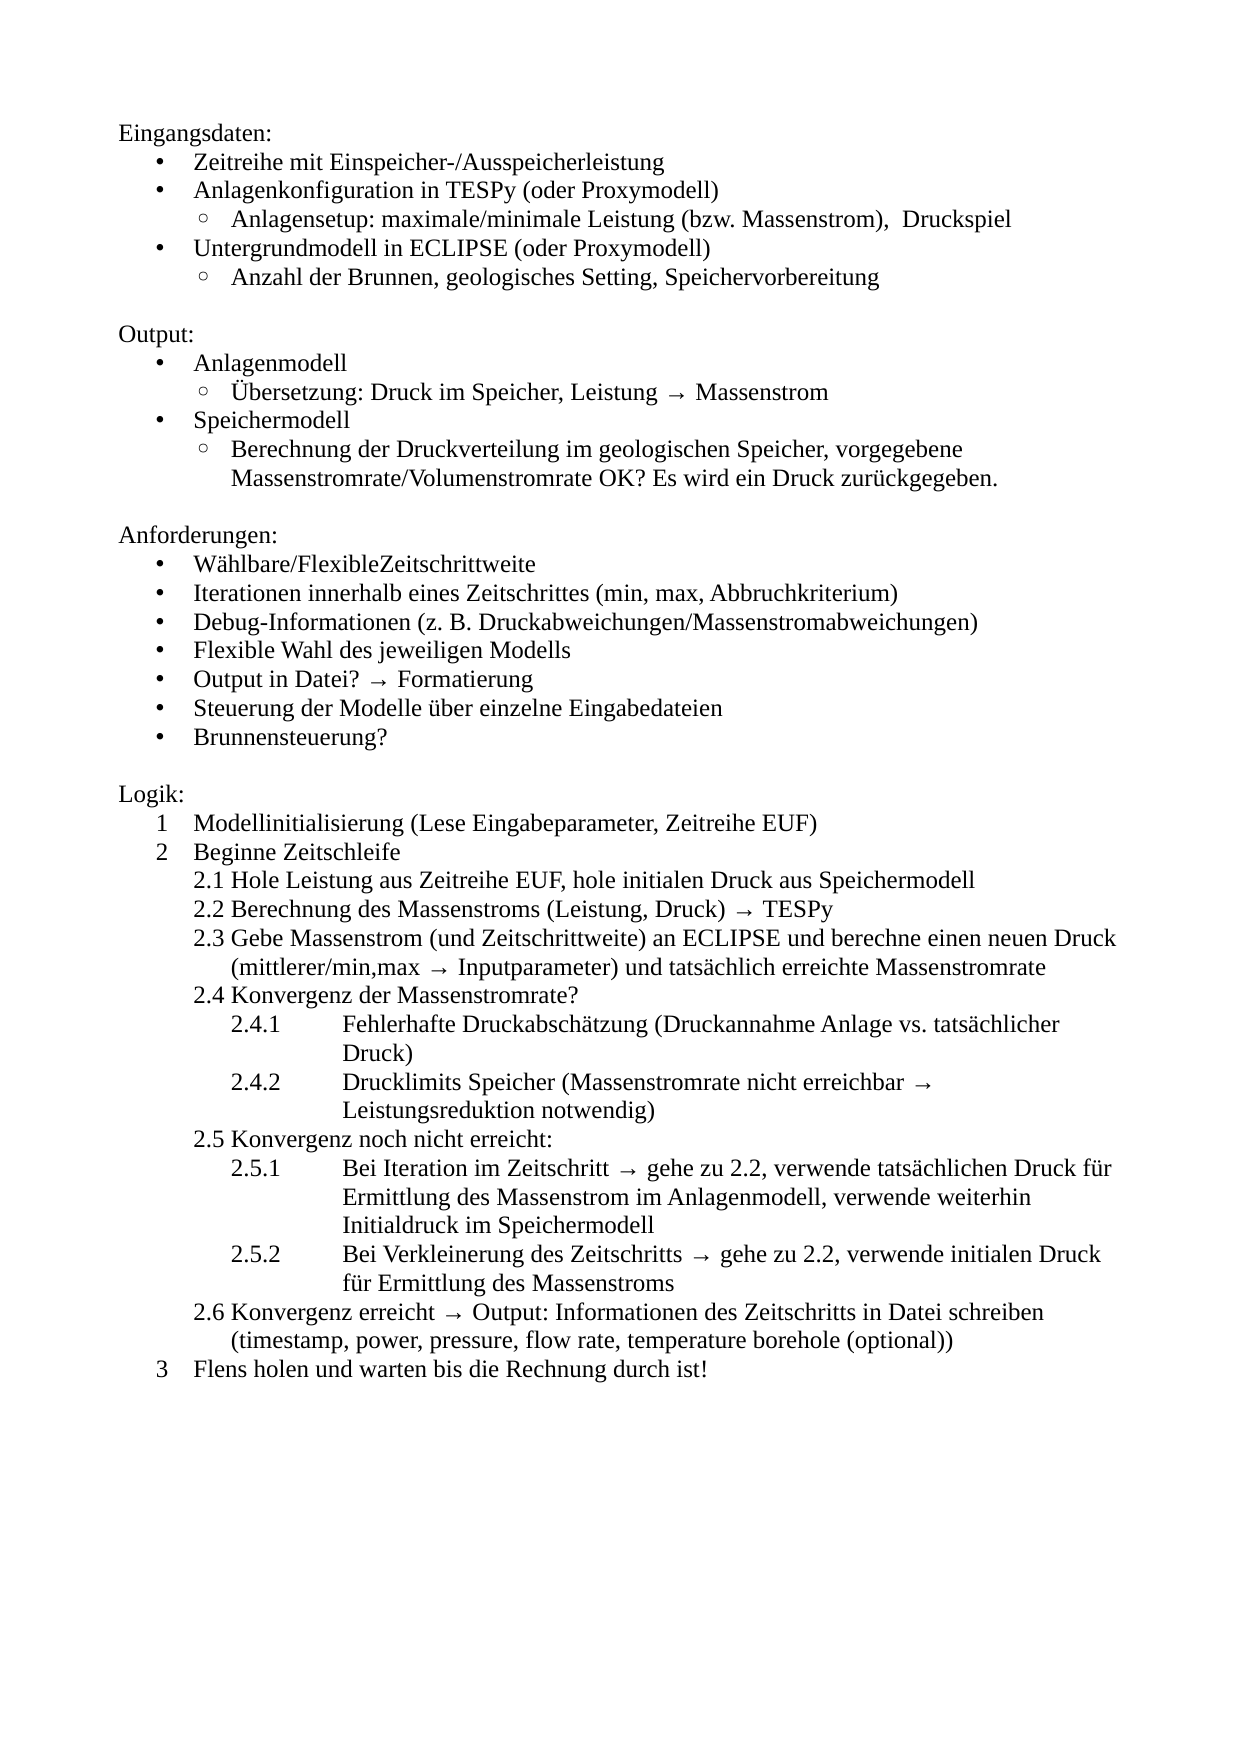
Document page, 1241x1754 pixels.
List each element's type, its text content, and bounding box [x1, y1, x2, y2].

list Drucklimits Speicher (Massenstromrate nicht erreichbar → Leistungsreduktion notwendig) [231, 1067, 1122, 1124]
list Anlagenmodell [156, 348, 1122, 377]
list Wählbare/FlexibleZeitschrittweite [156, 549, 1122, 578]
list Übersetzung: Druck im Speicher, Leistung → Massenstrom [193, 377, 1122, 406]
list Beginne Zeitschleife [156, 837, 1122, 866]
list Berechnung der Druckverteilung im geologischen Speicher, vorgegebene Massenstromrate/Volumenstromrate OK? Es wird ein Druck zurückgegeben. [193, 434, 1122, 492]
list Flens holen und warten bis die Rechnung durch ist! [156, 1354, 1122, 1383]
list Zeitreihe mit Einspeicher-/Ausspeicherleistung [156, 147, 1122, 176]
list Anzahl der Brunnen, geologisches Setting, Speichervorbereitung [193, 262, 1122, 291]
list Flexible Wahl des jeweiligen Modells [156, 636, 1122, 664]
list Berechnung des Massenstroms (Leistung, Druck) → TESPy [193, 894, 1122, 923]
list Fehlerhafte Druckabschätzung (Druckannahme Anlage vs. tatsächlicher Druck) [231, 1009, 1122, 1067]
list Gebe Massenstrom (und Zeitschrittweite) an ECLIPSE und berechne einen neuen Druck (mittlerer/min,max → Inputparameter) und tatsächlich erreichte Massenstromrate [193, 923, 1122, 981]
list Speichermodell [156, 406, 1122, 434]
list Konvergenz erreicht → Output: Informationen des Zeitschritts in Datei schreiben (timestamp, power, pressure, flow rate, temperature borehole (optional)) [193, 1297, 1122, 1354]
text Eingangsdaten: [118, 118, 1122, 147]
list Anlagenkonfiguration in TESPy (oder Proxymodell) [156, 176, 1122, 204]
list Hole Leistung aus Zeitreihe EUF, hole initialen Druck aus Speichermodell [193, 866, 1122, 894]
list Brunnensteuerung? [156, 722, 1122, 751]
list Steuerung der Modelle über einzelne Eingabedateien [156, 693, 1122, 722]
list Output in Datei? → Formatierung [156, 664, 1122, 693]
list Bei Verkleinerung des Zeitschritts → gehe zu 2.2, verwende initialen Druck für Ermittlung des Massenstroms [231, 1239, 1122, 1297]
text Output: [118, 319, 1122, 348]
list Anlagensetup: maximale/minimale Leistung (bzw. Massenstrom), Druckspiel [193, 204, 1122, 233]
list Modellinitialisierung (Lese Eingabeparameter, Zeitreihe EUF) [156, 808, 1122, 837]
text Anforderungen: [118, 521, 1122, 549]
list Debug-Informationen (z. B. Druckabweichungen/Massenstromabweichungen) [156, 607, 1122, 636]
list Bei Iteration im Zeitschritt → gehe zu 2.2, verwende tatsächlichen Druck für Ermittlung des Massenstrom im Anlagenmodell, verwende weiterhin Initialdruck im Speichermodell [231, 1153, 1122, 1239]
text Logik: [118, 779, 1122, 808]
list Konvergenz noch nicht erreicht: [193, 1124, 1122, 1153]
list Konvergenz der Massenstromrate? [193, 981, 1122, 1009]
list Untergrundmodell in ECLIPSE (oder Proxymodell) [156, 233, 1122, 262]
list Iterationen innerhalb eines Zeitschrittes (min, max, Abbruchkriterium) [156, 578, 1122, 607]
